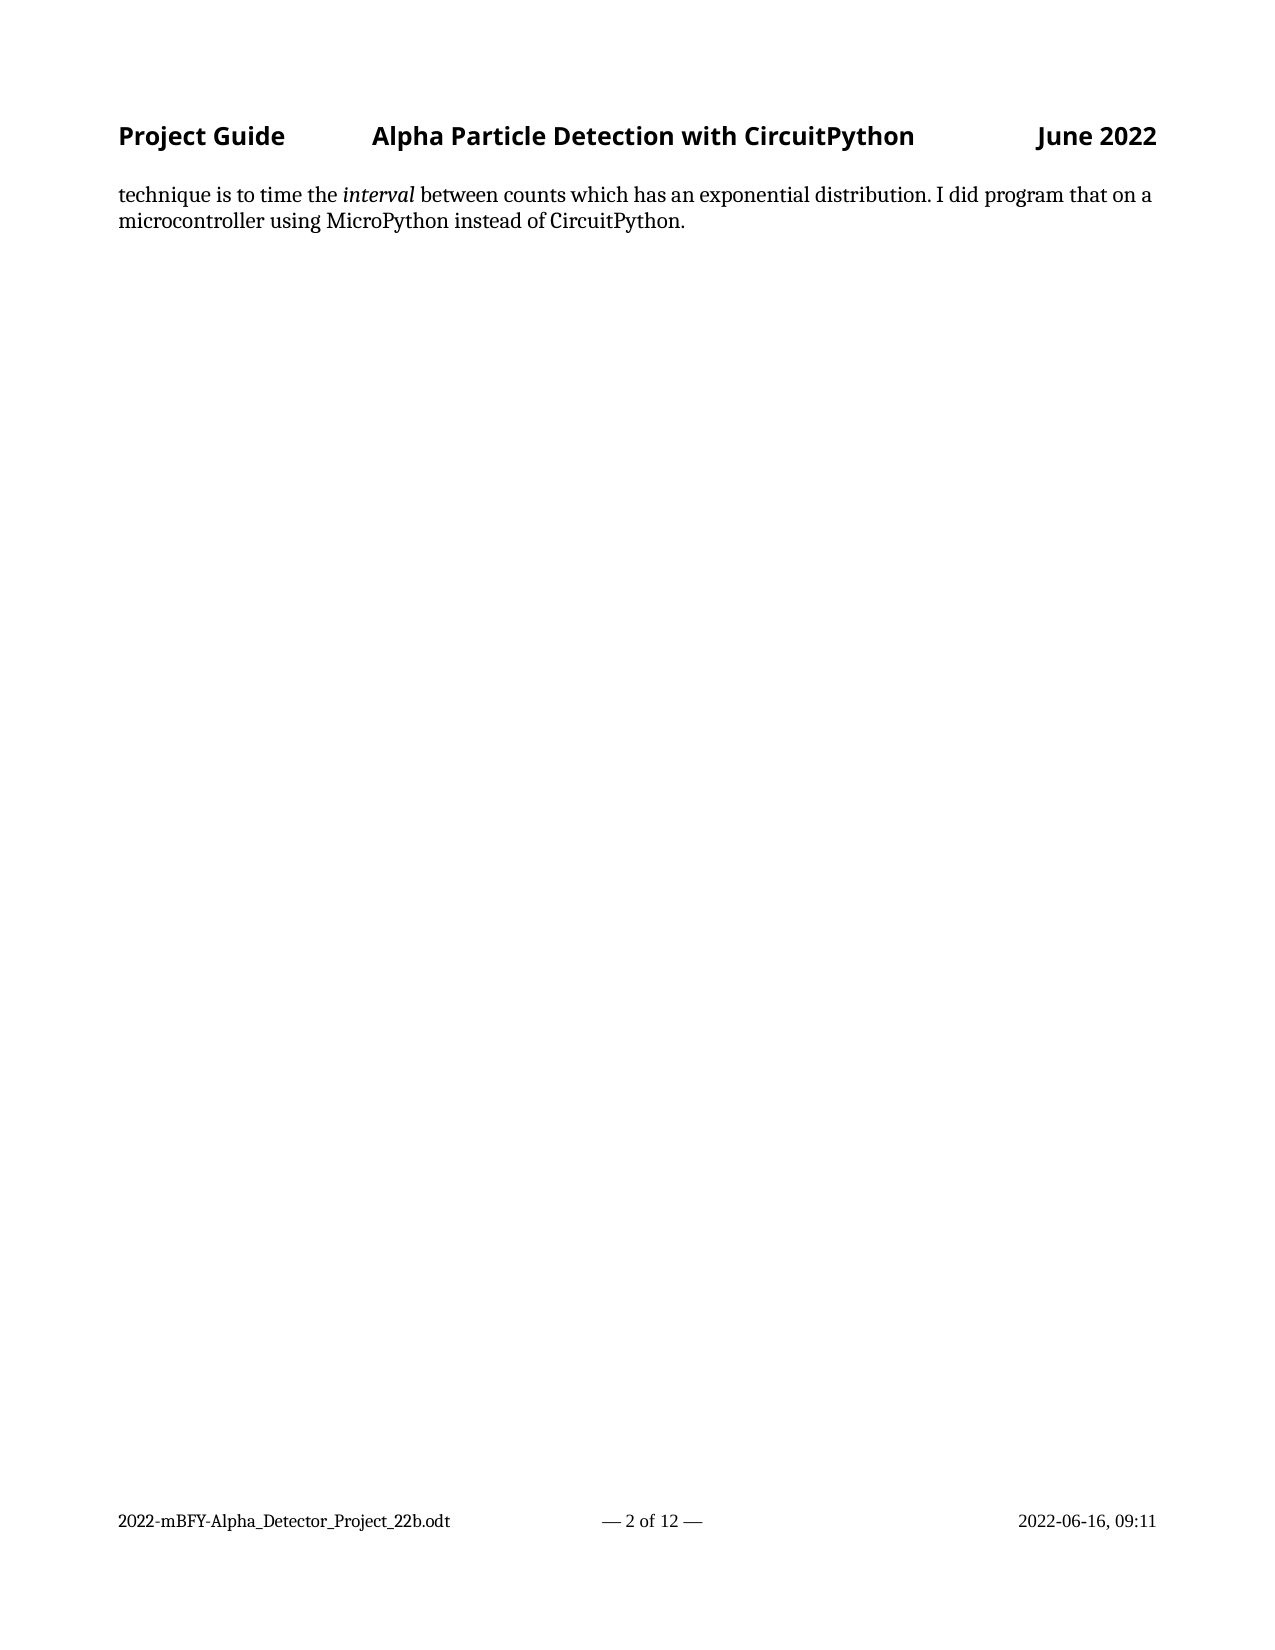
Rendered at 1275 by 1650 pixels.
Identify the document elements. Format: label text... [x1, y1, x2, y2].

text technique is to time the interval between counts which has an exponential distribution. I did program that on a microcontroller using MicroPython instead of CircuitPython. [118, 182, 1157, 234]
